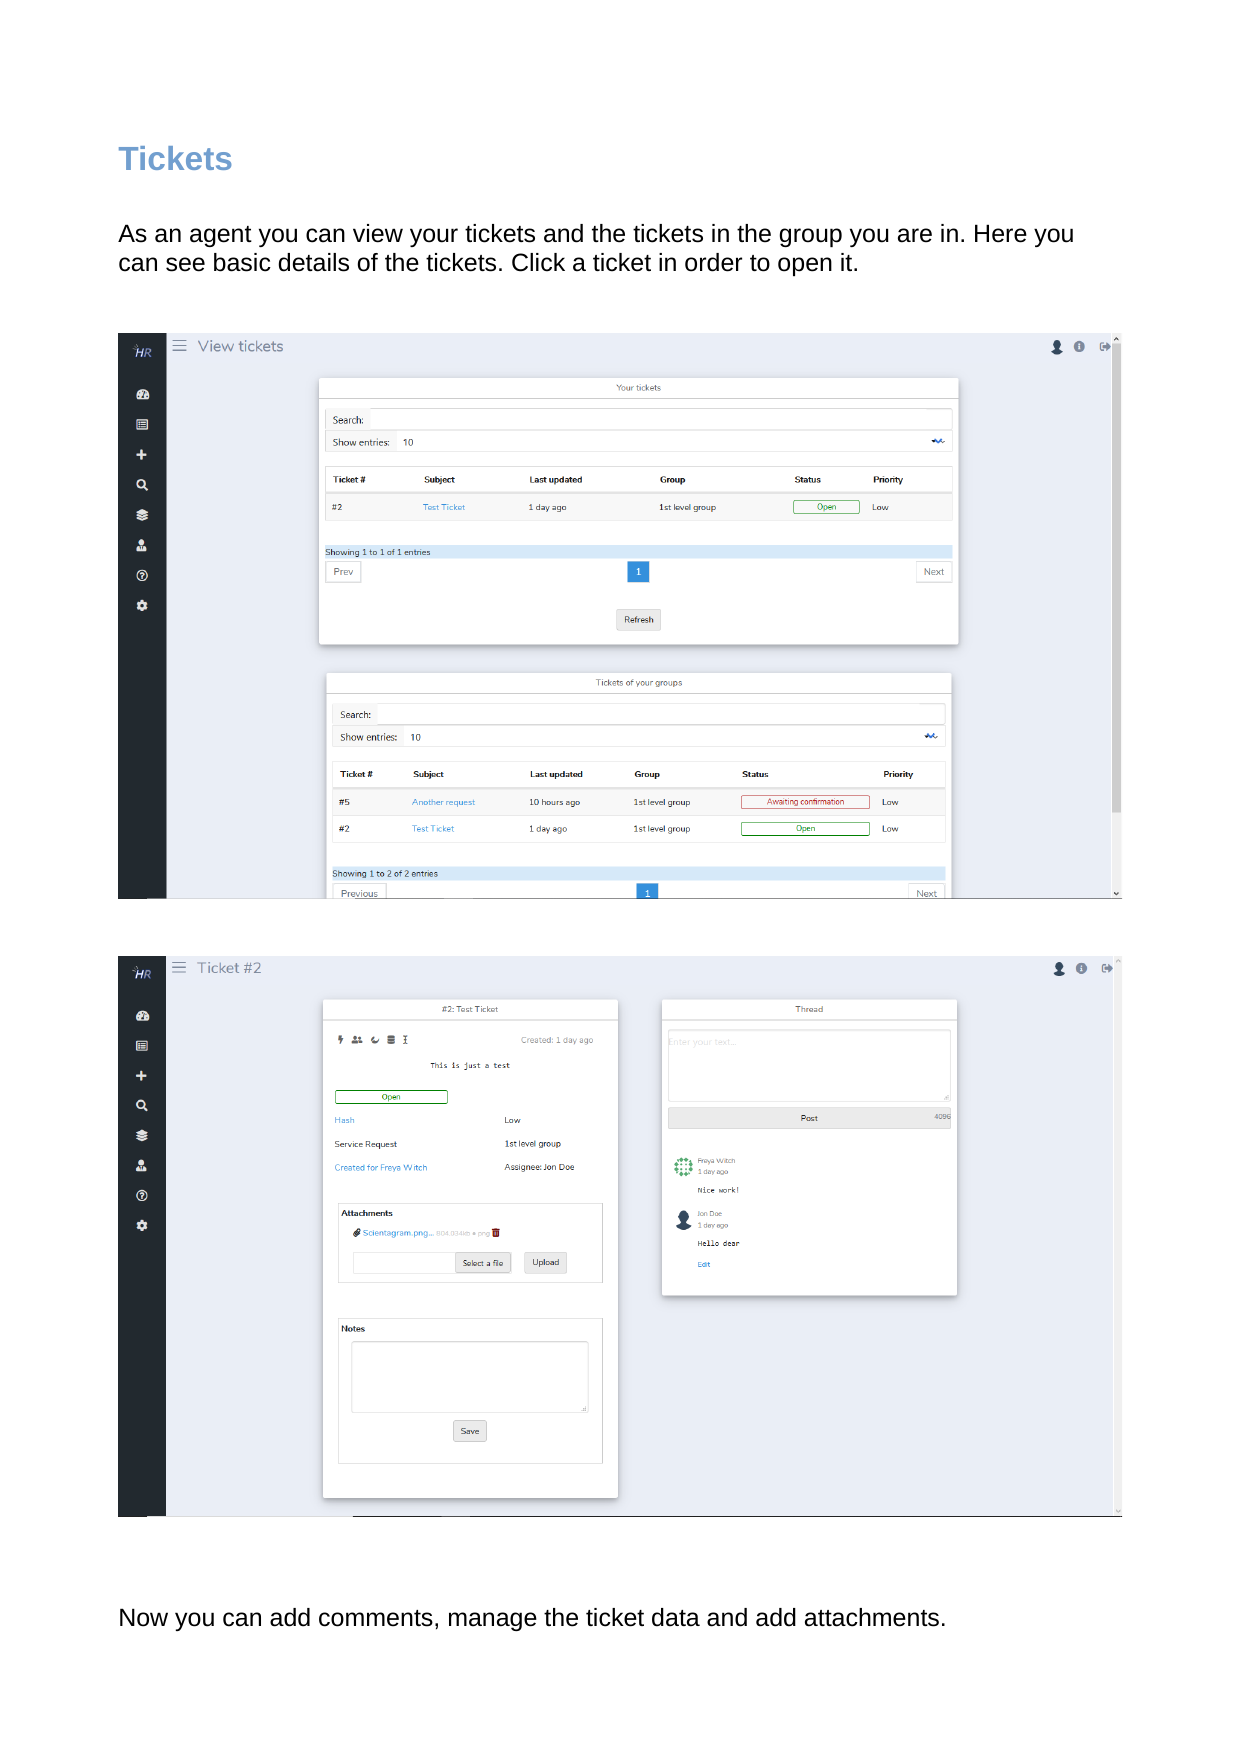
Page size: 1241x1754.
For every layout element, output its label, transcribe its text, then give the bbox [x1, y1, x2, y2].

text Now you can add comments, manage the ticket data and add attachments. [118, 1603, 1122, 1631]
text As an agent you can view your tickets and the tickets in the group you are in. Here you can see basic details of the tickets. Click a ticket in order to open it. [118, 219, 1122, 276]
picture [118, 333, 1123, 899]
subtitle Tickets [118, 139, 1122, 178]
picture [118, 956, 1123, 1517]
